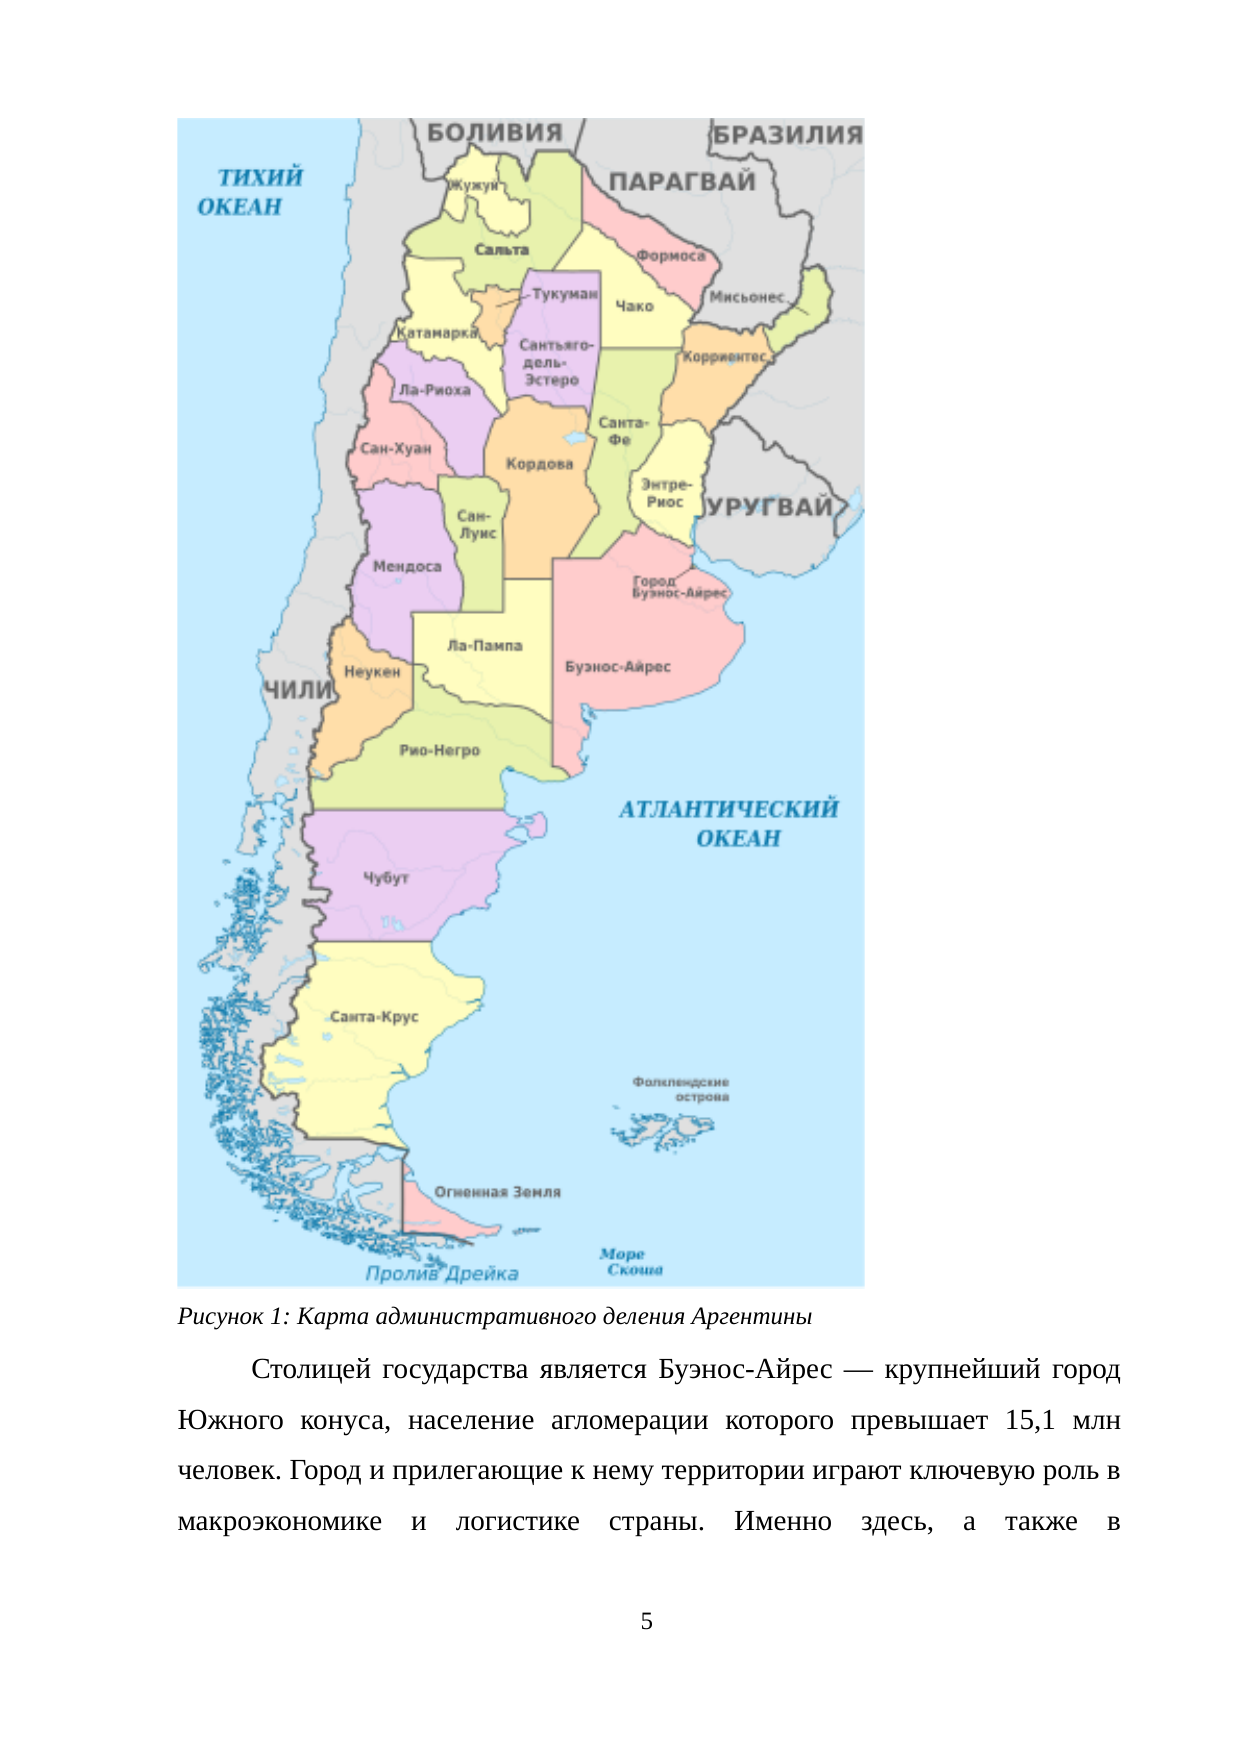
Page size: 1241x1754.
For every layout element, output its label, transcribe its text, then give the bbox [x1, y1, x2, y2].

picture [177, 118, 865, 1289]
text Рисунок 1: Карта административного деления Аргентины [177, 1301, 1122, 1330]
text Столицей государства является Буэнос-Айрес — крупнейший город Южного конуса, население агломерации которого превышает 15,1 млн человек. Город и прилегающие к нему территории играют ключевую роль в макроэкономике и логистике страны. Именно здесь, а также в [177, 1352, 1122, 1536]
